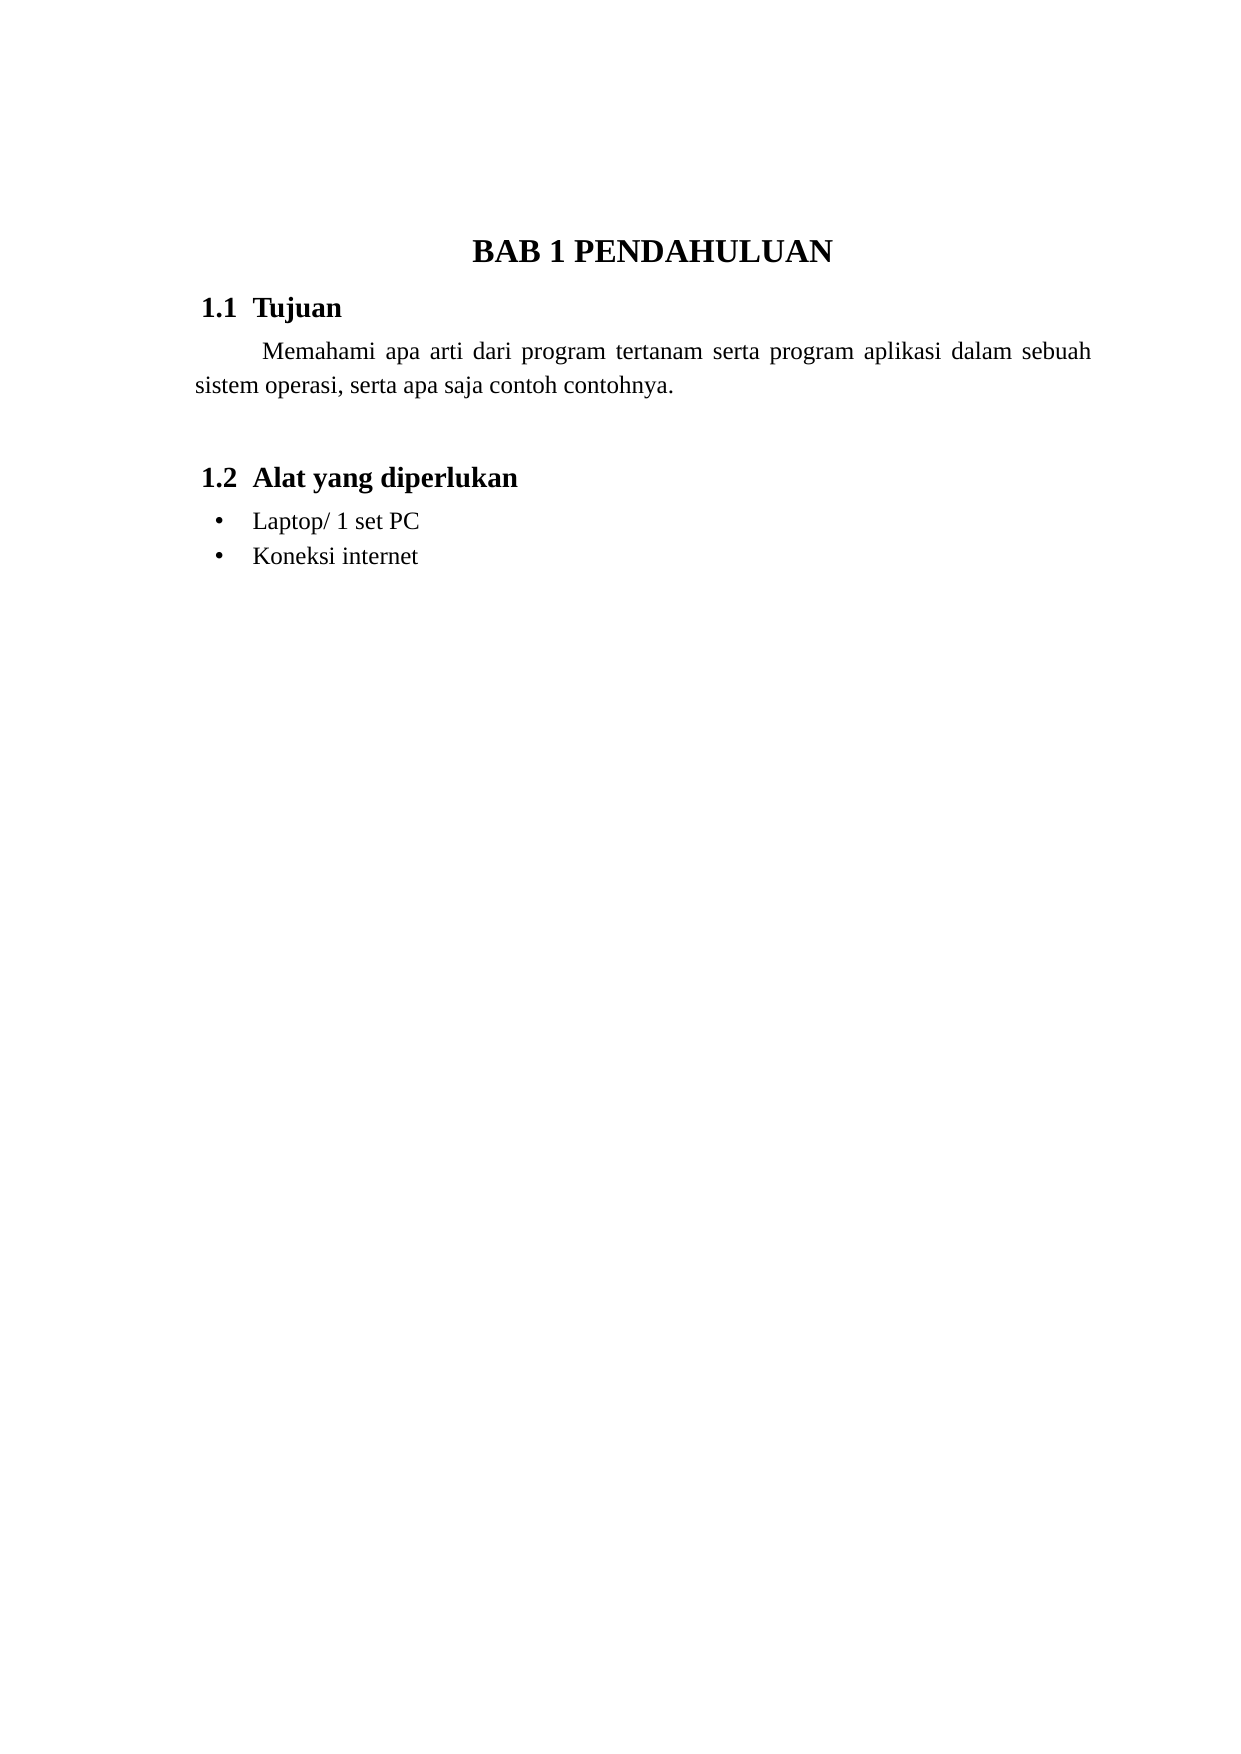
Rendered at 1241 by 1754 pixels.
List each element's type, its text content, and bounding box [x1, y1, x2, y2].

subtitle Alat yang diperlukan [201, 460, 1093, 494]
list Koneksi internet [215, 541, 1093, 569]
subtitle Tujuan [201, 290, 1093, 323]
text Memahami apa arti dari program tertanam serta program aplikasi dalam sebuah sistem operasi, serta apa saja contoh contohnya. [195, 336, 1093, 399]
subtitle BAB 1 PENDAHULUAN [177, 231, 1093, 269]
list Laptop/ 1 set PC [215, 506, 1093, 535]
